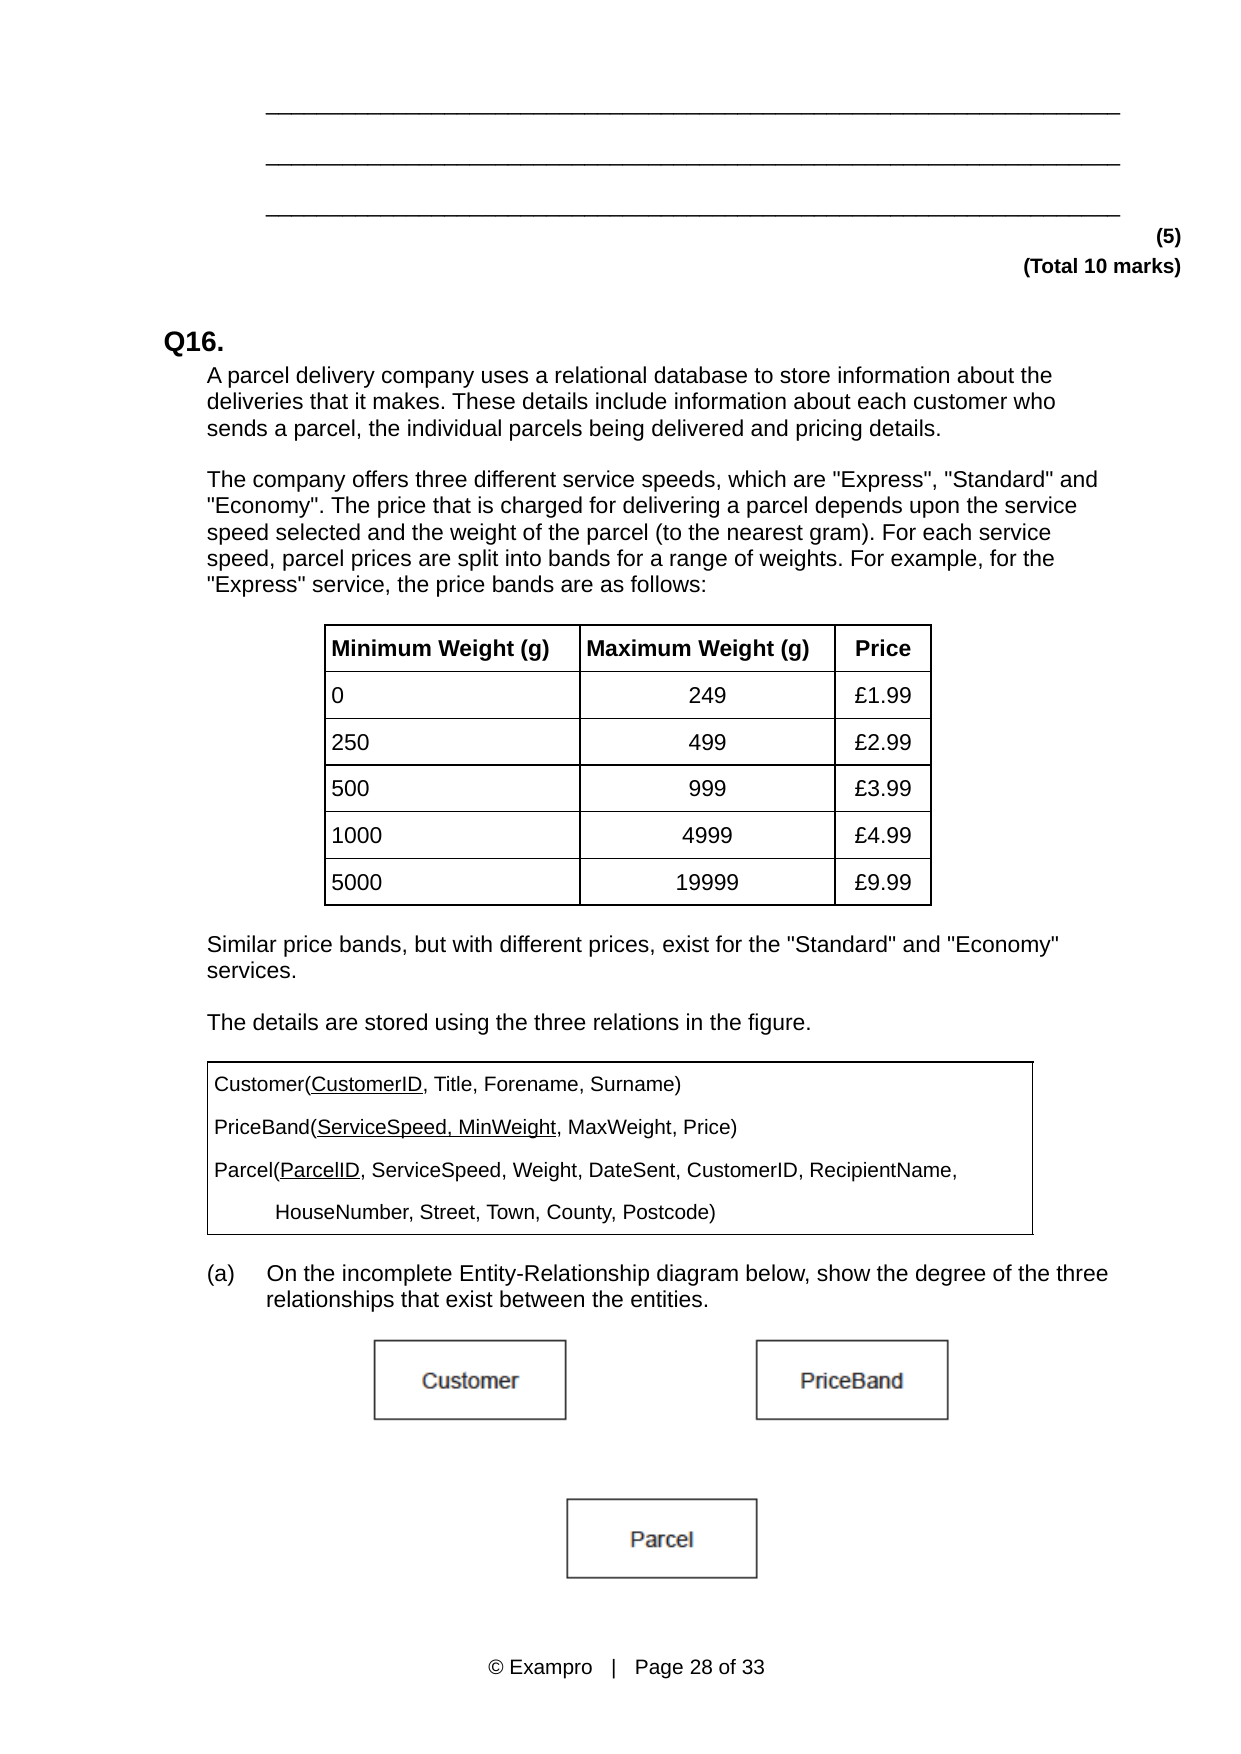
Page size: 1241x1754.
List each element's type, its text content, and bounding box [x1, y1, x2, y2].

table_header Customer(CustomerID, Title, Forename, Surname) [208, 1063, 1032, 1105]
table_header Minimum Weight (g) [326, 626, 579, 671]
text A parcel delivery company uses a relational database to store information about the deliveries that it makes. These details include information about each customer who sends a parcel, the individual parcels being delivered and pricing details. [207, 362, 1122, 441]
text ___________________________________________________________________ [266, 88, 1122, 115]
table_cell 999 [581, 766, 834, 811]
table_cell 500 [326, 766, 579, 811]
table_cell £1.99 [836, 672, 930, 717]
text The company offers three different service speeds, which are "Express", "Standard" and "Economy". The price that is charged for delivering a parcel depends upon the service speed selected and the weight of the parcel (to the nearest gram). For each service speed, parcel prices are split into bands for a range of weights. For example, for the "Express" service, the price bands are as follows: [207, 466, 1122, 598]
table_cell 1000 [326, 812, 579, 857]
picture [371, 1337, 952, 1582]
table_cell 250 [326, 719, 579, 764]
table_header Maximum Weight (g) [581, 626, 834, 671]
table_cell £2.99 [836, 719, 930, 764]
text Similar price bands, but with different prices, exist for the "Standard" and "Economy" services. [207, 931, 1122, 983]
table_cell 4999 [581, 812, 834, 857]
table_cell 499 [581, 719, 834, 764]
table_header Price [836, 626, 930, 671]
text (5) [148, 224, 1181, 248]
table_cell £3.99 [836, 766, 930, 811]
table_cell 0 [326, 672, 579, 717]
table_cell Parcel(ParcelID, ServiceSpeed, Weight, DateSent, CustomerID, RecipientName, HouseNumber, Street, Town, County, Postcode) [208, 1148, 1032, 1233]
table_cell 19999 [581, 859, 834, 904]
text ___________________________________________________________________ [266, 191, 1122, 218]
table_cell £4.99 [836, 812, 930, 857]
table_cell PriceBand(ServiceSpeed, MinWeight, MaxWeight, Price) [208, 1105, 1032, 1148]
text Q16. [163, 325, 1176, 357]
text The details are stored using the three relations in the figure. [207, 1008, 1122, 1035]
table_cell 5000 [326, 859, 579, 904]
table_cell £9.99 [836, 859, 930, 904]
text (Total 10 marks) [148, 254, 1181, 278]
table_cell 249 [581, 672, 834, 717]
text ___________________________________________________________________ [266, 140, 1122, 166]
text (a) On the incomplete Entity-Relationship diagram below, show the degree of the three relationships that exist between the entities. [207, 1260, 1122, 1313]
